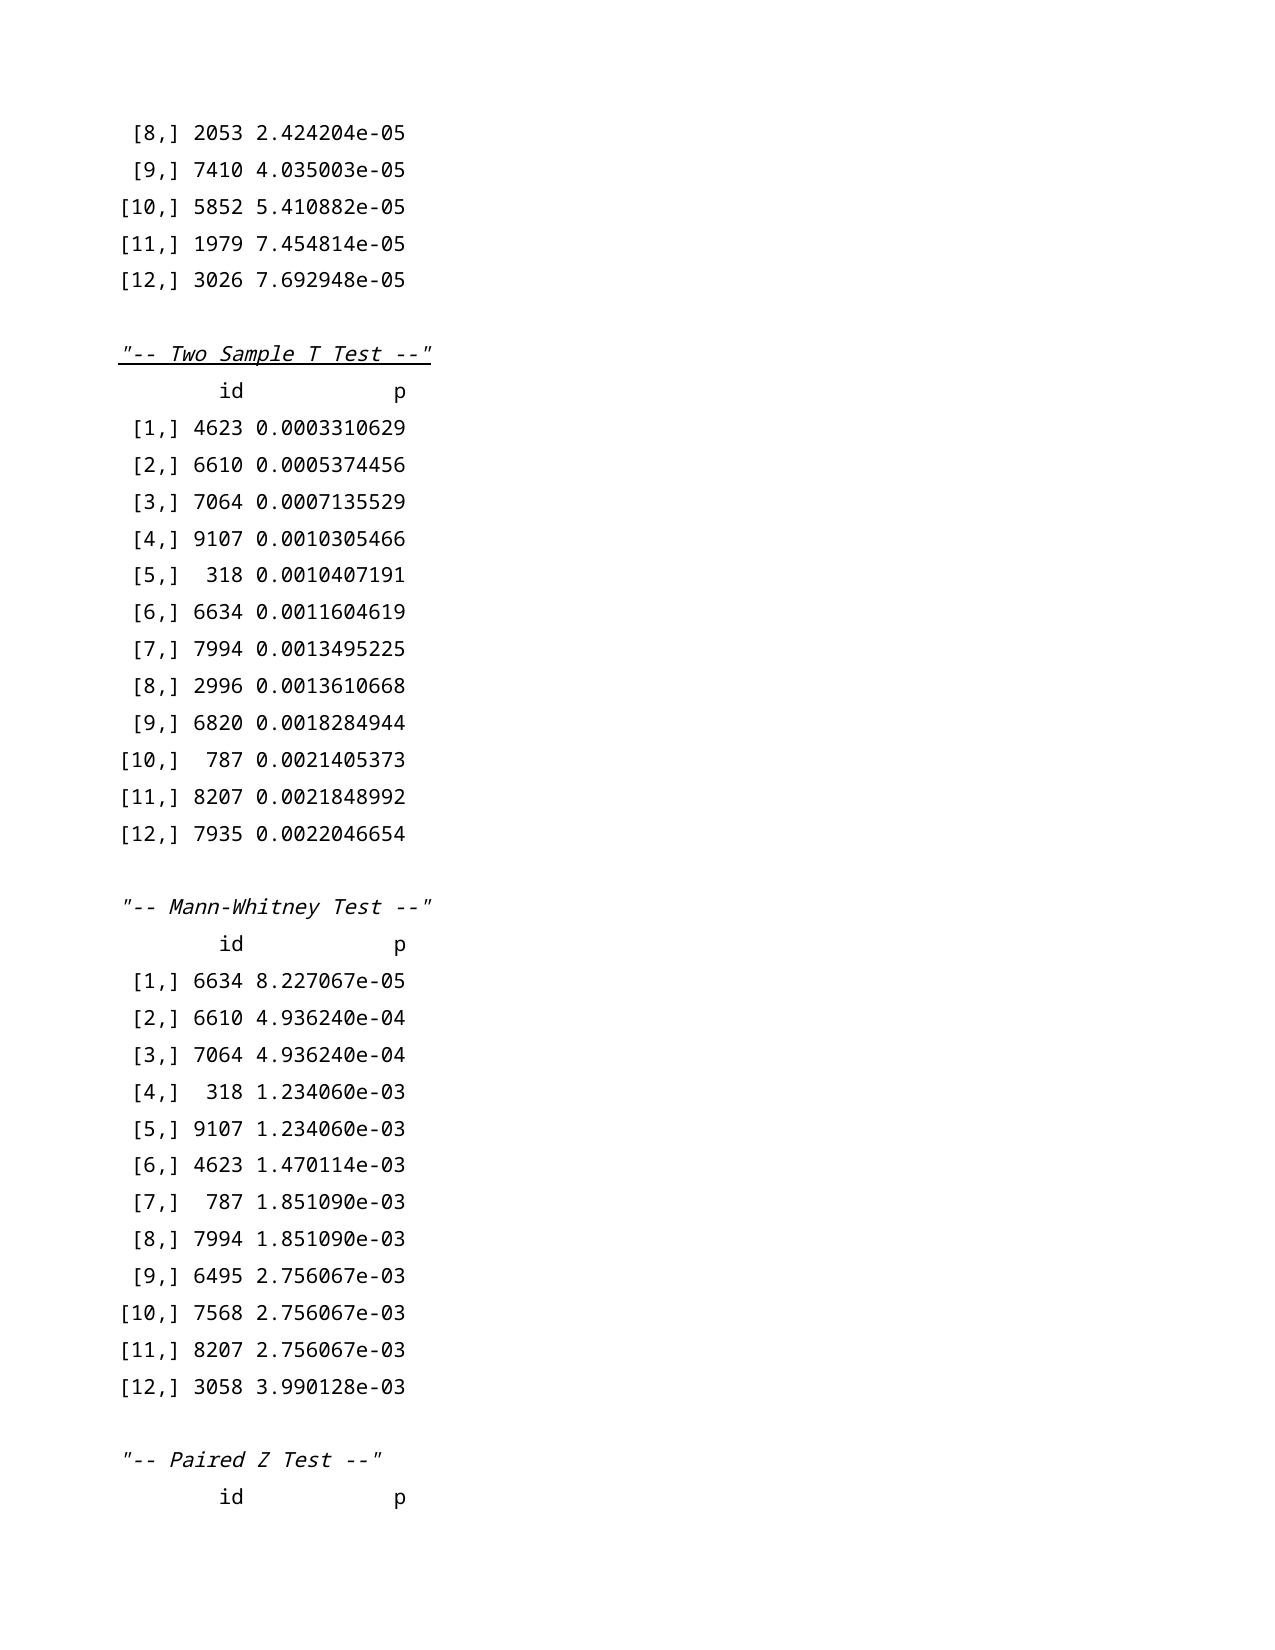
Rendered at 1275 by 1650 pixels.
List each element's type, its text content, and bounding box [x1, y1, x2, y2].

text [5,] 318 0.0010407191 [118, 561, 1157, 589]
text [3,] 7064 0.0007135529 [118, 487, 1157, 515]
text "-- Mann-Whitney Test --" [118, 892, 1157, 921]
text [11,] 8207 2.756067e-03 [118, 1335, 1157, 1363]
text [10,] 7568 2.756067e-03 [118, 1298, 1157, 1327]
text [12,] 3058 3.990128e-03 [118, 1372, 1157, 1400]
text [2,] 6610 4.936240e-04 [118, 1003, 1157, 1032]
text [8,] 2053 2.424204e-05 [118, 118, 1157, 147]
text id p [118, 1482, 1157, 1511]
text [9,] 7410 4.035003e-05 [118, 155, 1157, 183]
text [12,] 7935 0.0022046654 [118, 819, 1157, 847]
text "-- Two Sample T Test --" [118, 339, 1157, 368]
text [8,] 2996 0.0013610668 [118, 671, 1157, 700]
text [4,] 9107 0.0010305466 [118, 524, 1157, 552]
text id p [118, 929, 1157, 958]
text "-- Paired Z Test --" [118, 1446, 1157, 1474]
text [6,] 6634 0.0011604619 [118, 597, 1157, 626]
text [4,] 318 1.234060e-03 [118, 1077, 1157, 1105]
text [5,] 9107 1.234060e-03 [118, 1114, 1157, 1142]
text [9,] 6495 2.756067e-03 [118, 1261, 1157, 1290]
text [11,] 8207 0.0021848992 [118, 782, 1157, 810]
text [10,] 5852 5.410882e-05 [118, 192, 1157, 220]
text [1,] 4623 0.0003310629 [118, 413, 1157, 442]
text [10,] 787 0.0021405373 [118, 745, 1157, 773]
text [11,] 1979 7.454814e-05 [118, 229, 1157, 257]
text [3,] 7064 4.936240e-04 [118, 1040, 1157, 1068]
text [7,] 7994 0.0013495225 [118, 634, 1157, 663]
text [7,] 787 1.851090e-03 [118, 1187, 1157, 1216]
text [1,] 6634 8.227067e-05 [118, 966, 1157, 995]
text [6,] 4623 1.470114e-03 [118, 1151, 1157, 1179]
text [8,] 7994 1.851090e-03 [118, 1224, 1157, 1253]
text [12,] 3026 7.692948e-05 [118, 266, 1157, 294]
text [9,] 6820 0.0018284944 [118, 708, 1157, 737]
text id p [118, 376, 1157, 405]
text [2,] 6610 0.0005374456 [118, 450, 1157, 478]
